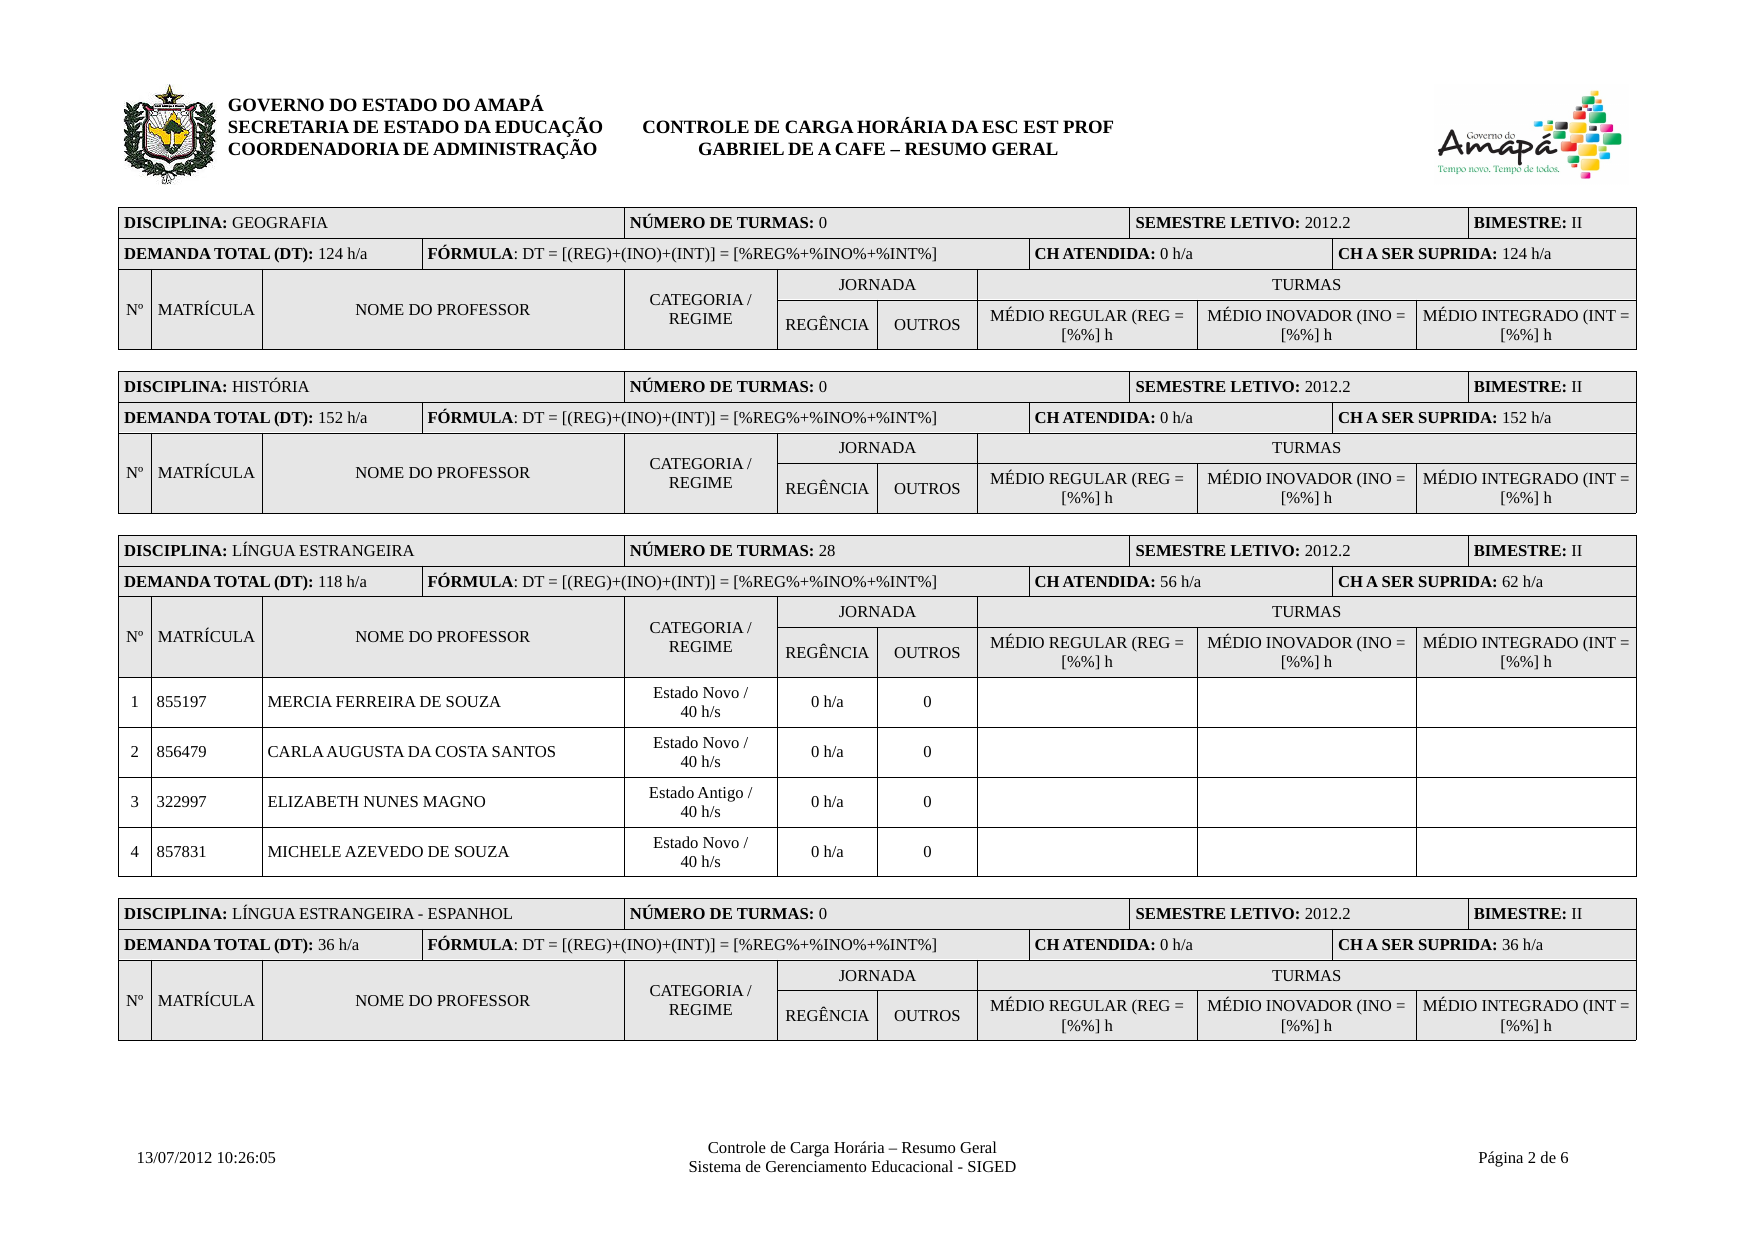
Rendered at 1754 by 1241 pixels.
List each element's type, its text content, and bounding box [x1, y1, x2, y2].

table_cell 4 [119, 828, 151, 876]
table_cell JORNADA [778, 597, 977, 627]
table_cell DEMANDA TOTAL (DT): 152 h/a [119, 403, 422, 432]
table_cell 0 [878, 728, 977, 777]
table_cell [1417, 728, 1636, 777]
table_header NÚMERO DE TURMAS: 0 [625, 372, 1129, 402]
table_cell TURMAS [978, 961, 1636, 990]
table_cell [1417, 828, 1636, 876]
table_cell [1417, 678, 1636, 727]
table_cell Estado Novo / 40 h/s [625, 728, 777, 777]
table_cell MÉDIO REGULAR (REG = [%%] h [978, 628, 1197, 677]
table_cell 855197 [152, 678, 262, 727]
table_header NÚMERO DE TURMAS: 0 [625, 208, 1129, 238]
table_cell [1198, 778, 1416, 827]
table_cell Estado Novo / 40 h/s [625, 678, 777, 727]
table_cell Nº [119, 597, 151, 677]
table_cell TURMAS [978, 270, 1636, 299]
table_cell TURMAS [978, 434, 1636, 463]
table_cell CH A SER SUPRIDA: 62 h/a [1333, 567, 1636, 596]
table_cell CATEGORIA / REGIME [625, 270, 777, 349]
table_cell MÉDIO REGULAR (REG = [%%] h [978, 301, 1197, 349]
table_cell [1417, 778, 1636, 827]
table_cell [978, 828, 1197, 876]
table_cell JORNADA [778, 434, 977, 463]
table_cell [978, 778, 1197, 827]
table_cell CATEGORIA / REGIME [625, 597, 777, 677]
table_cell [1198, 828, 1416, 876]
table_cell TURMAS [978, 597, 1636, 627]
table_cell FÓRMULA: DT = [(REG)+(INO)+(INT)] = [%REG%+%INO%+%INT%] [423, 930, 1029, 959]
table_header SEMESTRE LETIVO: 2012.2 [1130, 208, 1468, 238]
table_cell 2 [119, 728, 151, 777]
table_cell NOME DO PROFESSOR [263, 961, 624, 1040]
picture [1433, 84, 1629, 185]
table_cell MÉDIO INTEGRADO (INT = [%%] h [1417, 628, 1636, 677]
table_cell MÉDIO INOVADOR (INO = [%%] h [1198, 464, 1416, 513]
table_cell CH A SER SUPRIDA: 124 h/a [1333, 239, 1636, 269]
table_cell REGÊNCIA [778, 301, 877, 349]
table_cell MERCIA FERREIRA DE SOUZA [263, 678, 624, 727]
table_cell MICHELE AZEVEDO DE SOUZA [263, 828, 624, 876]
table_cell 1 [119, 678, 151, 727]
table_cell 322997 [152, 778, 262, 827]
table_header BIMESTRE: II [1469, 208, 1636, 238]
table_cell MATRÍCULA [152, 434, 262, 513]
table_cell OUTROS [878, 991, 977, 1040]
table_cell REGÊNCIA [778, 991, 877, 1040]
table_cell DEMANDA TOTAL (DT): 124 h/a [119, 239, 422, 269]
table_header BIMESTRE: II [1469, 899, 1636, 929]
table_header SEMESTRE LETIVO: 2012.2 [1130, 372, 1468, 402]
table_cell 0 [878, 828, 977, 876]
table_header NÚMERO DE TURMAS: 0 [625, 899, 1129, 929]
table_cell FÓRMULA: DT = [(REG)+(INO)+(INT)] = [%REG%+%INO%+%INT%] [423, 567, 1029, 596]
table_header DISCIPLINA: HISTÓRIA [119, 372, 624, 402]
table_cell Estado Antigo / 40 h/s [625, 778, 777, 827]
table_cell MÉDIO INTEGRADO (INT = [%%] h [1417, 991, 1636, 1040]
table_cell REGÊNCIA [778, 464, 877, 513]
table_cell Estado Novo / 40 h/s [625, 828, 777, 876]
table_cell CH ATENDIDA: 0 h/a [1030, 403, 1332, 432]
table_header DISCIPLINA: LÍNGUA ESTRANGEIRA - ESPANHOL [119, 899, 624, 929]
table_cell MATRÍCULA [152, 961, 262, 1040]
table_cell [978, 678, 1197, 727]
table_cell MATRÍCULA [152, 270, 262, 349]
table_cell FÓRMULA: DT = [(REG)+(INO)+(INT)] = [%REG%+%INO%+%INT%] [423, 403, 1029, 432]
table_cell CH A SER SUPRIDA: 152 h/a [1333, 403, 1636, 432]
table_cell JORNADA [778, 270, 977, 299]
table_cell CH A SER SUPRIDA: 36 h/a [1333, 930, 1636, 959]
table_cell [1198, 678, 1416, 727]
table_cell MÉDIO REGULAR (REG = [%%] h [978, 464, 1197, 513]
table_cell 0 h/a [778, 678, 877, 727]
table_cell OUTROS [878, 301, 977, 349]
table_cell CH ATENDIDA: 56 h/a [1030, 567, 1332, 596]
table_cell DEMANDA TOTAL (DT): 118 h/a [119, 567, 422, 596]
table_cell NOME DO PROFESSOR [263, 434, 624, 513]
table_cell NOME DO PROFESSOR [263, 597, 624, 677]
table_cell OUTROS [878, 464, 977, 513]
table_cell REGÊNCIA [778, 628, 877, 677]
table_cell 0 h/a [778, 828, 877, 876]
table_header BIMESTRE: II [1469, 536, 1636, 566]
table_cell MÉDIO REGULAR (REG = [%%] h [978, 991, 1197, 1040]
table_cell 857831 [152, 828, 262, 876]
table_cell Nº [119, 270, 151, 349]
table_cell 0 [878, 778, 977, 827]
table_header BIMESTRE: II [1469, 372, 1636, 402]
table_cell Nº [119, 961, 151, 1040]
table_cell CATEGORIA / REGIME [625, 434, 777, 513]
table_header NÚMERO DE TURMAS: 28 [625, 536, 1129, 566]
table_cell [978, 728, 1197, 777]
table_cell CH ATENDIDA: 0 h/a [1030, 930, 1332, 959]
table_cell 0 h/a [778, 778, 877, 827]
table_cell MÉDIO INTEGRADO (INT = [%%] h [1417, 464, 1636, 513]
table_cell DEMANDA TOTAL (DT): 36 h/a [119, 930, 422, 959]
table_cell MATRÍCULA [152, 597, 262, 677]
table_header DISCIPLINA: GEOGRAFIA [119, 208, 624, 238]
table_cell MÉDIO INTEGRADO (INT = [%%] h [1417, 301, 1636, 349]
table_cell [1198, 728, 1416, 777]
picture [123, 84, 218, 185]
table_cell 0 [878, 678, 977, 727]
table_cell Nº [119, 434, 151, 513]
table_cell JORNADA [778, 961, 977, 990]
table_cell NOME DO PROFESSOR [263, 270, 624, 349]
table_header DISCIPLINA: LÍNGUA ESTRANGEIRA [119, 536, 624, 566]
table_cell MÉDIO INOVADOR (INO = [%%] h [1198, 628, 1416, 677]
table_header SEMESTRE LETIVO: 2012.2 [1130, 899, 1468, 929]
table_header SEMESTRE LETIVO: 2012.2 [1130, 536, 1468, 566]
table_cell FÓRMULA: DT = [(REG)+(INO)+(INT)] = [%REG%+%INO%+%INT%] [423, 239, 1029, 269]
table_cell OUTROS [878, 628, 977, 677]
table_cell MÉDIO INOVADOR (INO = [%%] h [1198, 301, 1416, 349]
table_cell CARLA AUGUSTA DA COSTA SANTOS [263, 728, 624, 777]
table_cell 3 [119, 778, 151, 827]
table_cell CH ATENDIDA: 0 h/a [1030, 239, 1332, 269]
table_cell ELIZABETH NUNES MAGNO [263, 778, 624, 827]
table_cell 856479 [152, 728, 262, 777]
table_cell CATEGORIA / REGIME [625, 961, 777, 1040]
table_cell 0 h/a [778, 728, 877, 777]
table_cell MÉDIO INOVADOR (INO = [%%] h [1198, 991, 1416, 1040]
